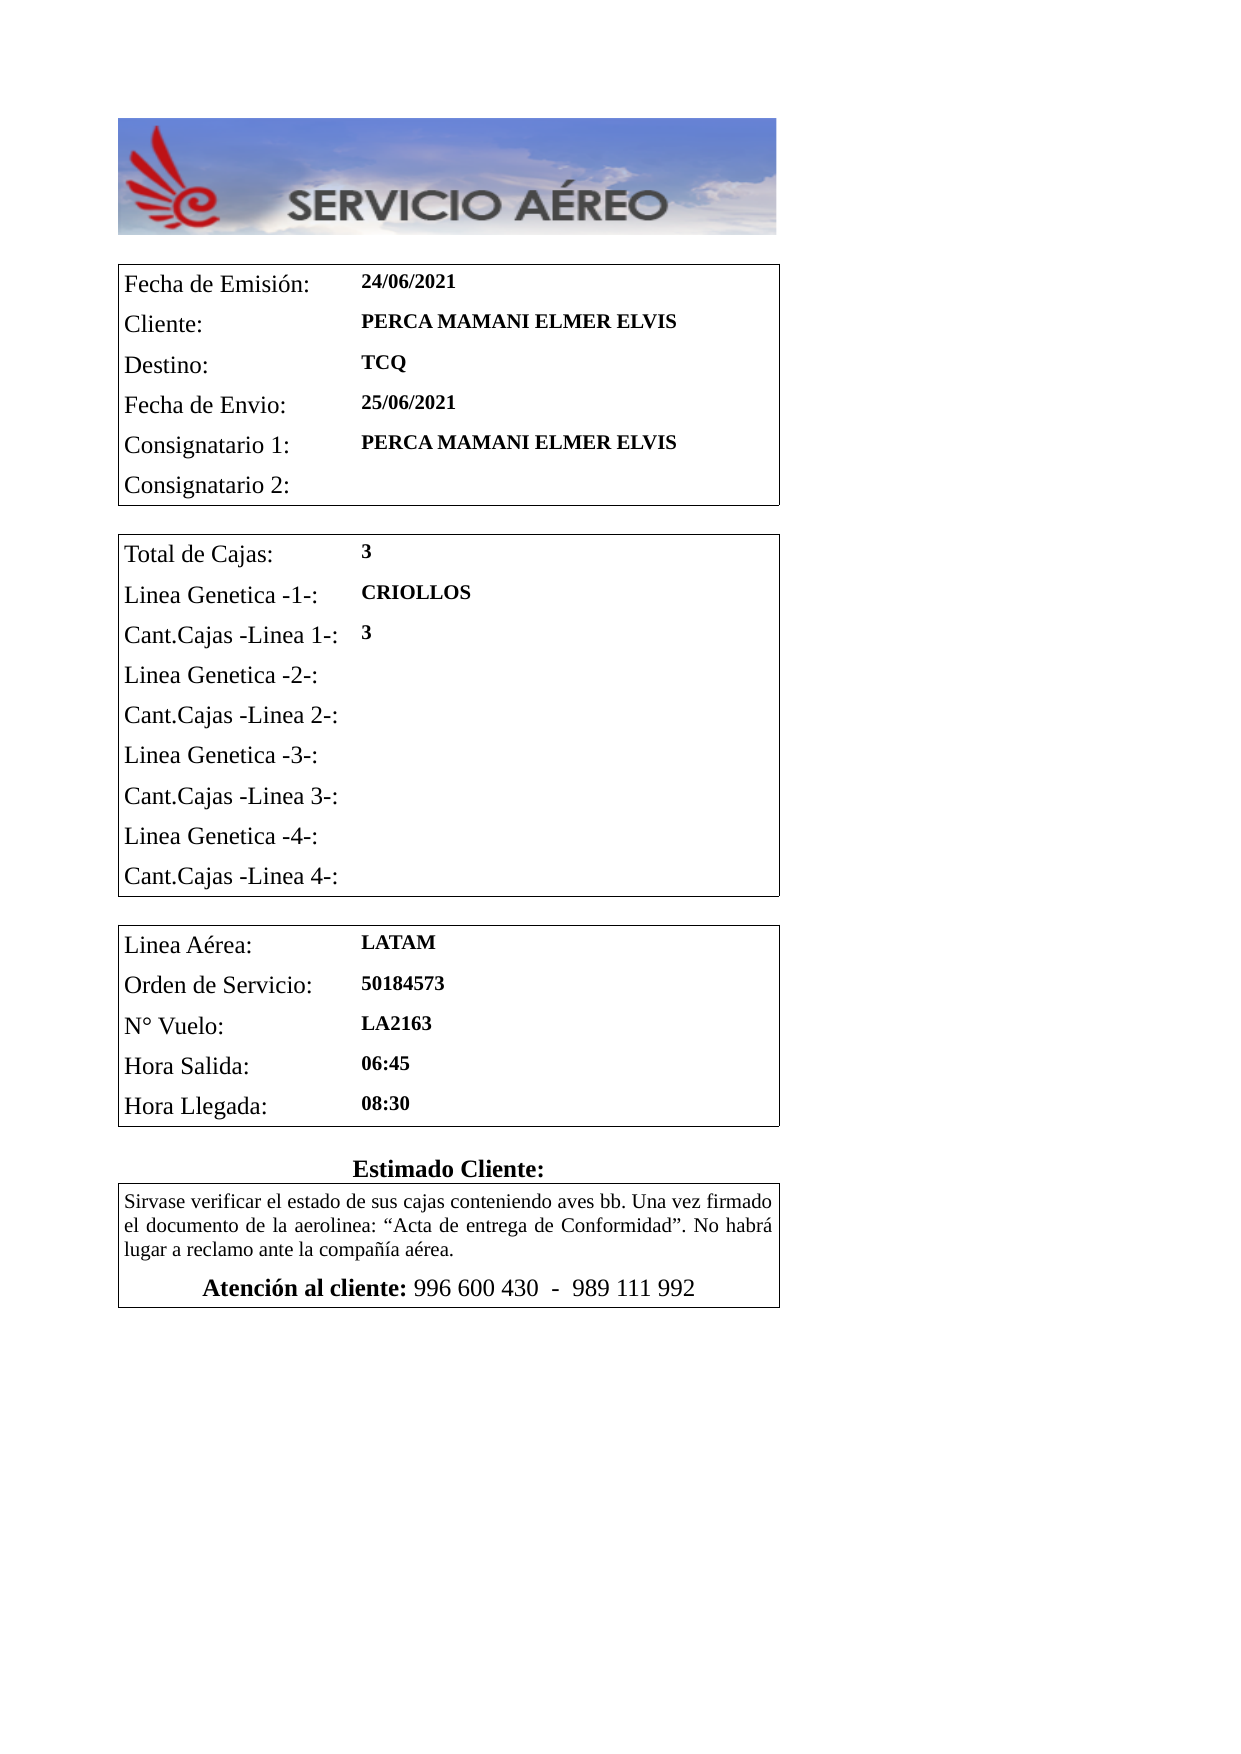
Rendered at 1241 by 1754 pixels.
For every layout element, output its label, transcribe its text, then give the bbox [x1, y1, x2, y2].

table_cell [356, 897, 779, 924]
table_cell 3 [356, 614, 779, 654]
table_cell Cant.Cajas -Linea 2-: [119, 695, 356, 735]
table_cell Linea Genetica -3-: [119, 735, 356, 775]
table_cell [356, 695, 779, 735]
table_cell TCQ [356, 344, 779, 384]
table_cell Sirvase verificar el estado de sus cajas conteniendo aves bb. Una vez firmado el documento de la aerolinea: “Acta de entrega de Conformidad”. No habrá lugar a reclamo ante la compañía aérea. [119, 1184, 779, 1267]
table_cell PERCA MAMANI ELMER ELVIS [356, 304, 779, 344]
table_cell Estimado Cliente: [118, 1127, 779, 1183]
table_cell LATAM [356, 926, 779, 965]
table_cell [356, 735, 779, 775]
table_cell Linea Genetica -1-: [119, 574, 356, 614]
table_cell Fecha de Envio: [119, 384, 356, 424]
table_cell Consignatario 1: [119, 424, 356, 464]
table_header Fecha de Emisión: [119, 265, 356, 304]
table_cell Atención al cliente: 996 600 430 - 989 111 992 [119, 1267, 779, 1307]
table_cell [356, 775, 779, 815]
table_cell [356, 855, 779, 896]
table_header 24/06/2021 [356, 265, 779, 304]
table_cell 3 [356, 535, 779, 574]
picture [118, 118, 777, 235]
table_cell [356, 506, 779, 534]
table_cell [356, 654, 779, 694]
table_cell Orden de Servicio: [119, 965, 356, 1005]
table_cell [356, 815, 779, 855]
table_cell Cant.Cajas -Linea 4-: [119, 855, 356, 896]
table_cell N° Vuelo: [119, 1005, 356, 1045]
table_cell Linea Aérea: [119, 926, 356, 965]
table_cell 08:30 [356, 1085, 779, 1126]
table_cell 50184573 [356, 965, 779, 1005]
table_cell Cant.Cajas -Linea 3-: [119, 775, 356, 815]
table_cell CRIOLLOS [356, 574, 779, 614]
table_cell [118, 506, 356, 534]
table_cell Hora Salida: [119, 1045, 356, 1085]
table_cell 25/06/2021 [356, 384, 779, 424]
table_cell LA2163 [356, 1005, 779, 1045]
table_cell [118, 897, 356, 924]
table_cell Consignatario 2: [119, 465, 356, 505]
table_cell Linea Genetica -2-: [119, 654, 356, 694]
table_cell 06:45 [356, 1045, 779, 1085]
table_cell PERCA MAMANI ELMER ELVIS [356, 424, 779, 464]
table_cell Hora Llegada: [119, 1085, 356, 1126]
table_cell Cliente: [119, 304, 356, 344]
table_cell [356, 465, 779, 505]
table_cell Total de Cajas: [119, 535, 356, 574]
table_cell Linea Genetica -4-: [119, 815, 356, 855]
table_cell Cant.Cajas -Linea 1-: [119, 614, 356, 654]
table_cell Destino: [119, 344, 356, 384]
